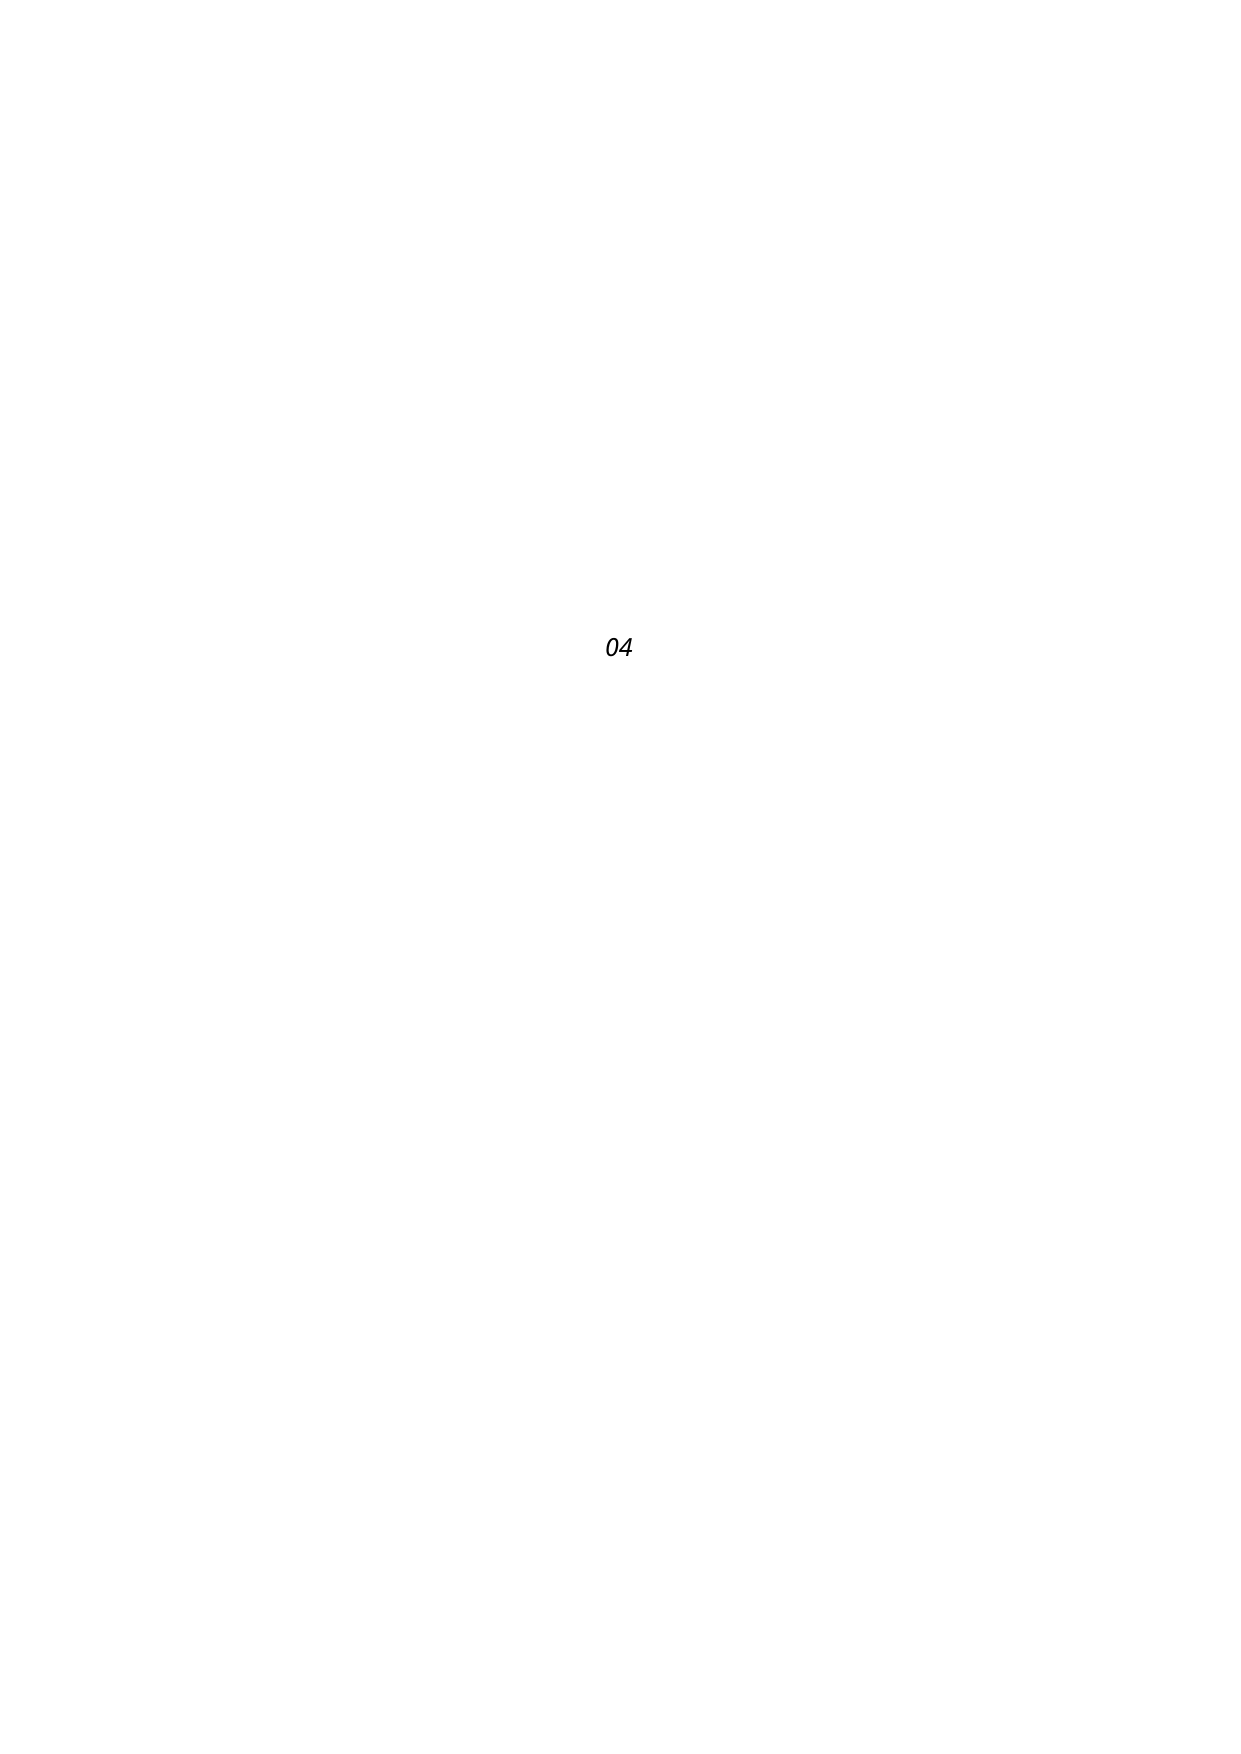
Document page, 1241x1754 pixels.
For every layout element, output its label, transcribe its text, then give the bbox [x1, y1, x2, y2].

text 04 [118, 629, 1122, 663]
